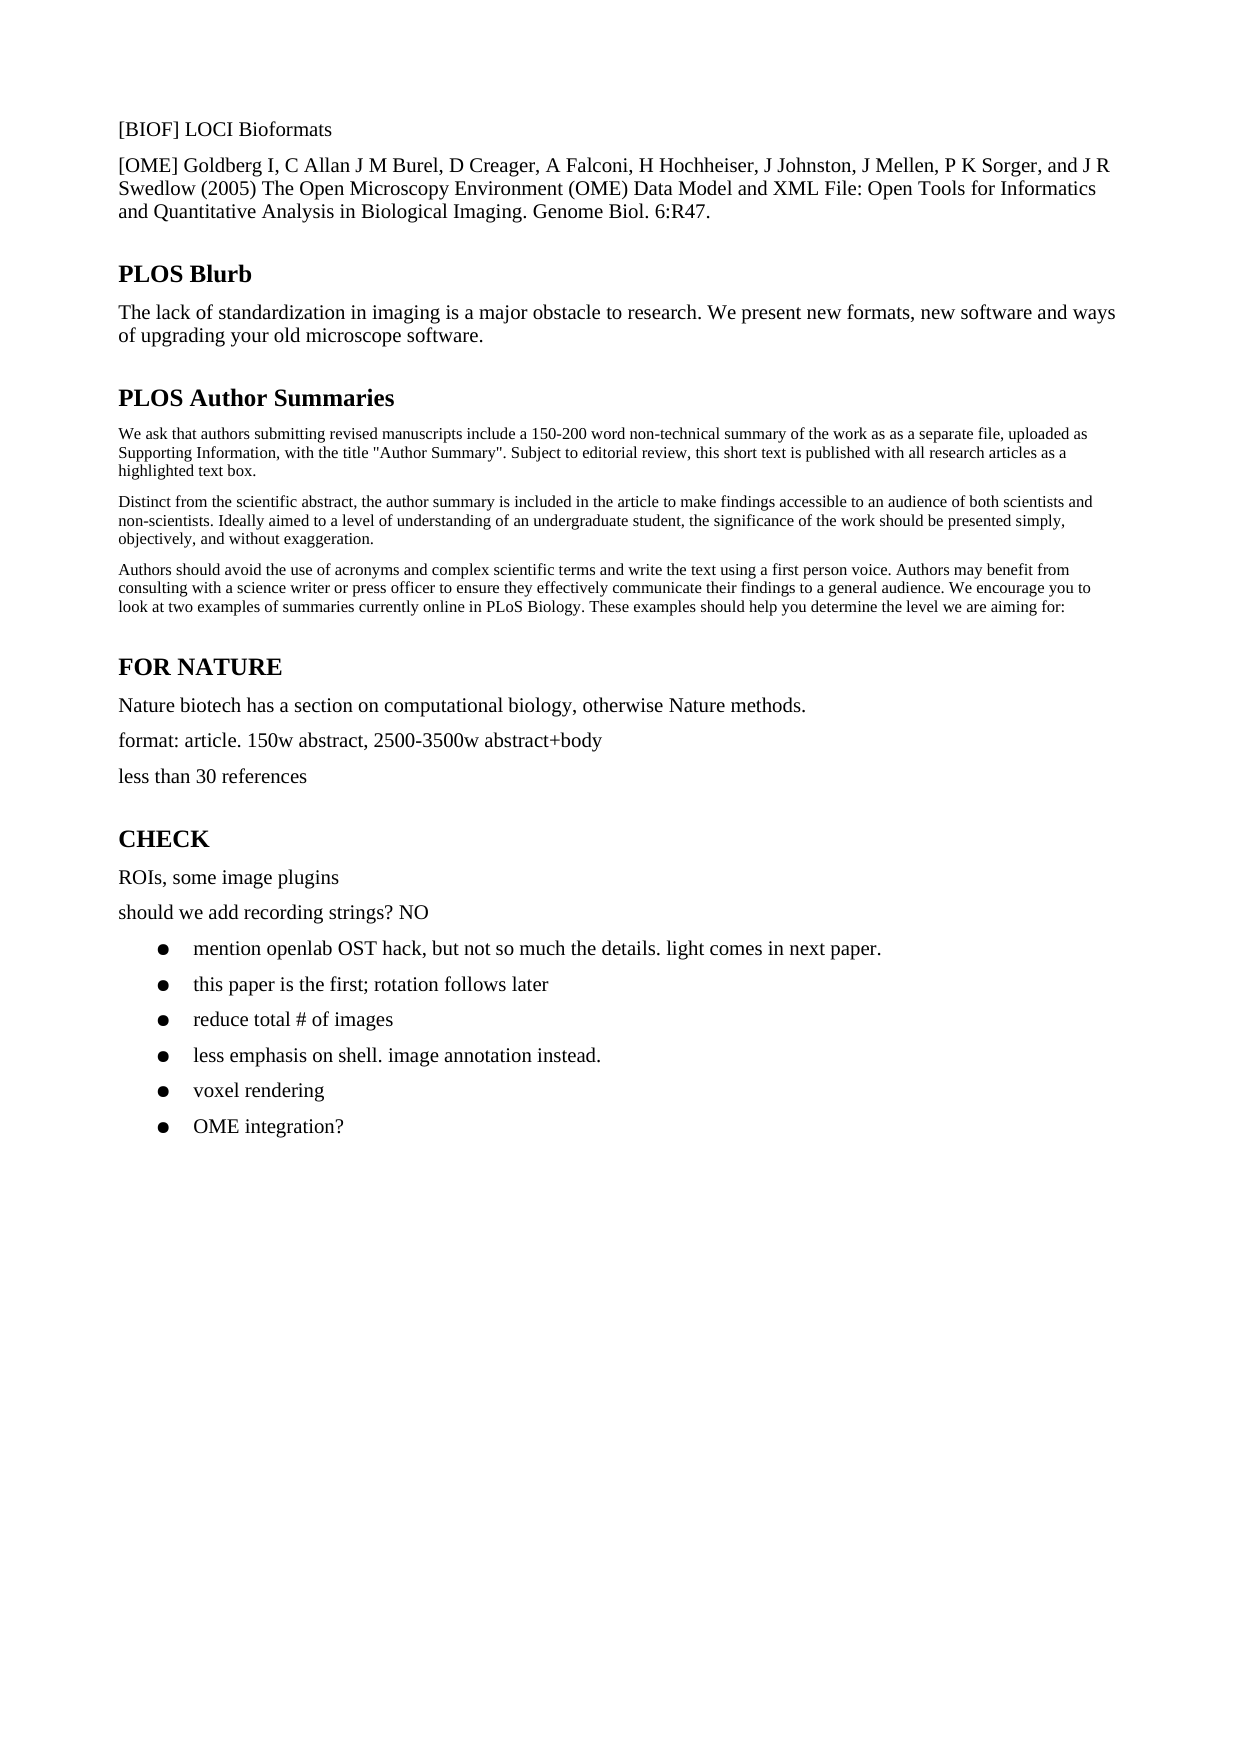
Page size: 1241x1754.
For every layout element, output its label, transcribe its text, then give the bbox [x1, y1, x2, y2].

list mention openlab OST hack, but not so much the details. light comes in next paper. [156, 937, 1122, 960]
list less emphasis on shell. image annotation instead. [156, 1044, 1122, 1067]
text [OME] Goldberg I, C Allan J M Burel, D Creager, A Falconi, H Hochheiser, J Johnston, J Mellen, P K Sorger, and J R Swedlow (2005) The Open Microscopy Environment (OME) Data Model and XML File: Open Tools for Informatics and Quantitative Analysis in Biological Imaging. Genome Biol. 6:R47. [118, 154, 1122, 223]
subtitle PLOS Author Summaries [118, 384, 1122, 412]
text ROIs, some image plugins [118, 866, 1122, 889]
text should we add recording strings? NO [118, 901, 1122, 924]
subtitle PLOS Blurb [118, 261, 1122, 288]
text Authors should avoid the use of acronyms and complex scientific terms and write the text using a first person voice. Authors may benefit from consulting with a science writer or press officer to ensure they effectively communicate their findings to a general audience. We encourage you to look at two examples of summaries currently online in PLoS Biology. These examples should help you determine the level we are aiming for: [118, 560, 1122, 616]
text [BIOF] LOCI Bioformats [118, 118, 1122, 141]
subtitle FOR NATURE [118, 653, 1122, 681]
text format: article. 150w abstract, 2500-3500w abstract+body [118, 729, 1122, 752]
text Distinct from the scientific abstract, the author summary is included in the article to make findings accessible to an audience of both scientists and non-scientists. Ideally aimed to a level of understanding of an undergraduate student, the significance of the work should be presented simply, objectively, and without exaggeration. [118, 493, 1122, 548]
list OME integration? [156, 1115, 1122, 1138]
text We ask that authors submitting revised manuscripts include a 150-200 word non-technical summary of the work as as a separate file, uploaded as Supporting Information, with the title "Author Summary". Subject to editorial review, this short text is published with all research articles as a highlighted text box. [118, 425, 1122, 480]
text less than 30 references [118, 765, 1122, 788]
list reduce total # of images [156, 1008, 1122, 1031]
list voxel rendering [156, 1079, 1122, 1102]
text Nature biotech has a section on computational biology, otherwise Nature methods. [118, 693, 1122, 717]
subtitle CHECK [118, 825, 1122, 853]
text The lack of standardization in imaging is a major obstacle to research. We present new formats, new software and ways of upgrading your old microscope software. [118, 301, 1122, 347]
list this paper is the first; rotation follows later [156, 972, 1122, 996]
